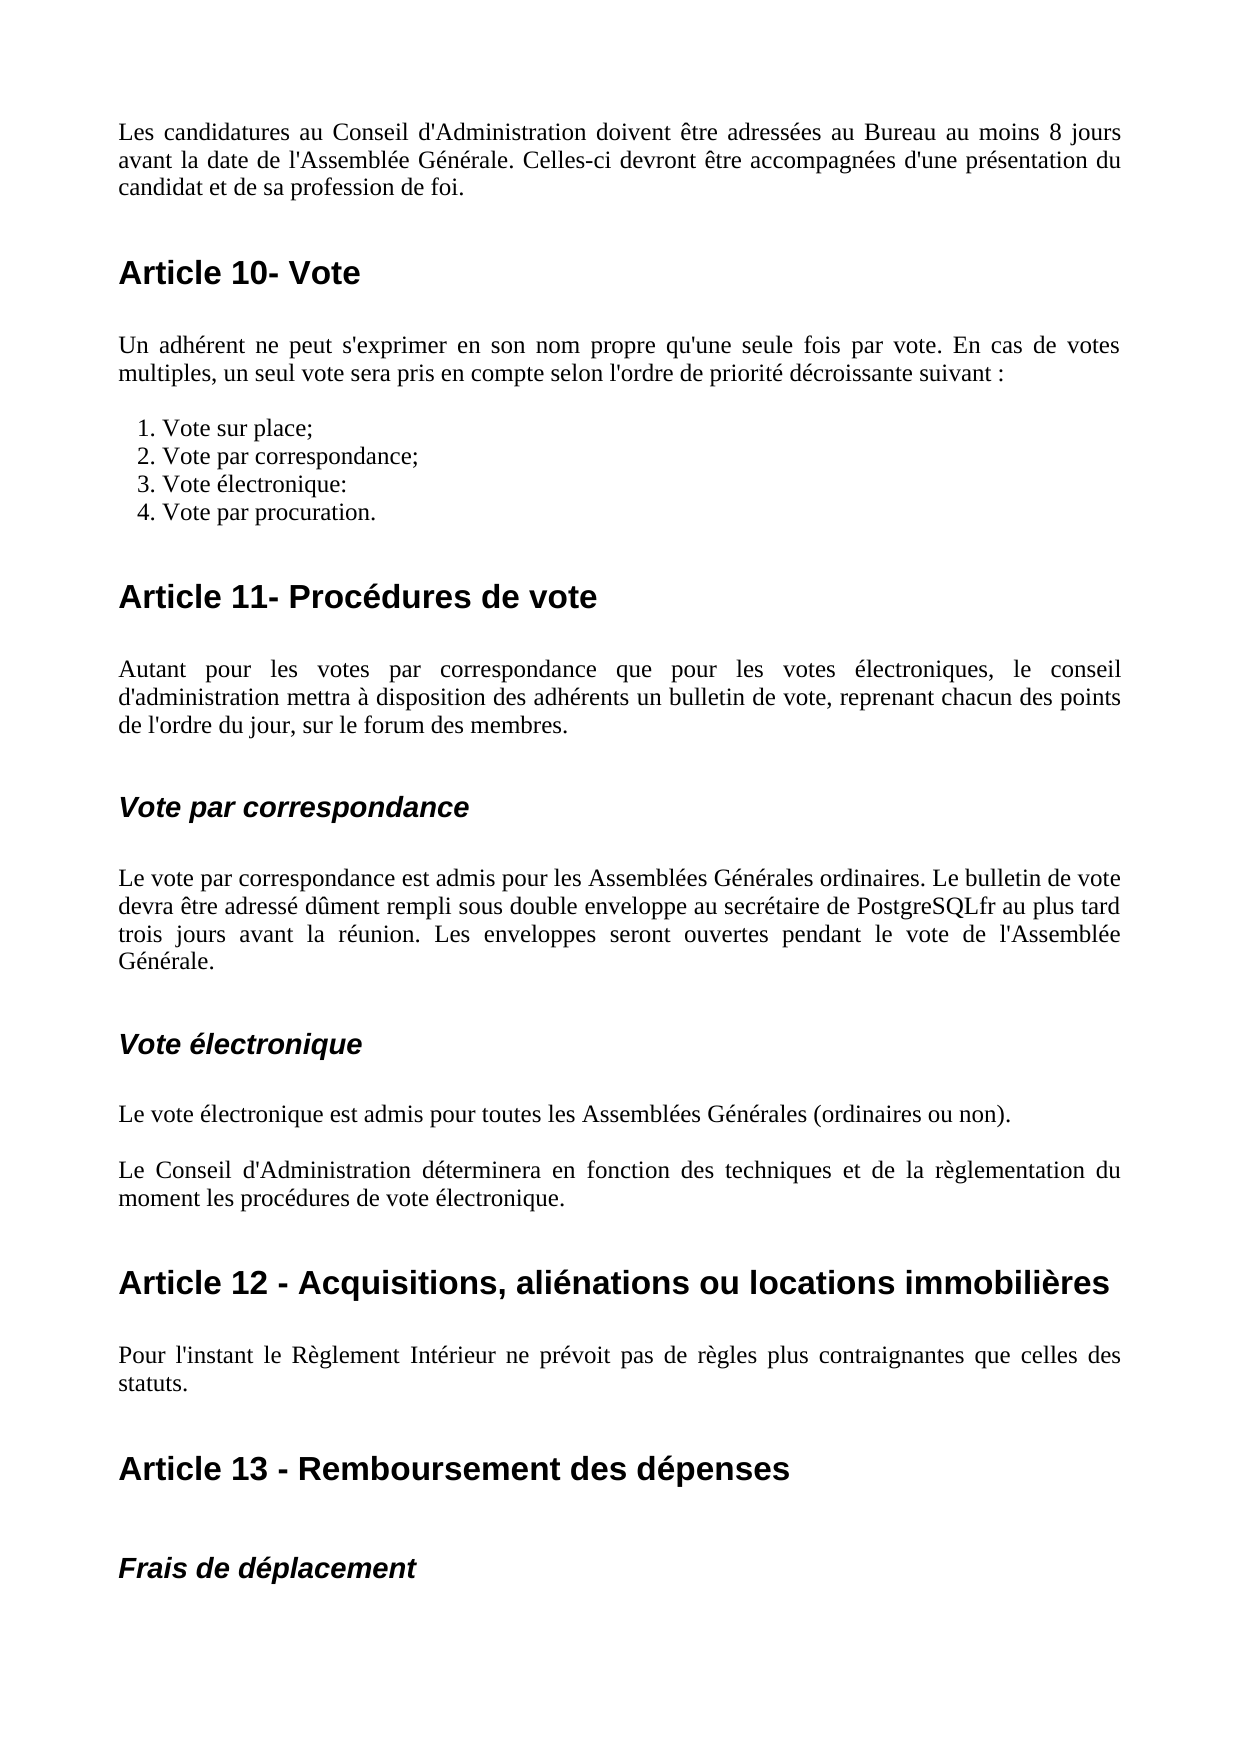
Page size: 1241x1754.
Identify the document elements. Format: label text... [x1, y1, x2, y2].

text Le Conseil d'Administration déterminera en fonction des techniques et de la règlementation du moment les procédures de vote électronique. [118, 1156, 1122, 1211]
subtitle Vote électronique [118, 1028, 1122, 1060]
subtitle Frais de déplacement [118, 1552, 1122, 1585]
text 3. Vote électronique: [118, 470, 1122, 498]
text 1. Vote sur place; [118, 414, 1122, 442]
subtitle Article 11- Procédures de vote [118, 578, 1122, 615]
subtitle Article 13 - Remboursement des dépenses [118, 1450, 1122, 1487]
text 2. Vote par correspondance; [118, 442, 1122, 470]
subtitle Article 12 - Acquisitions, aliénations ou locations immobilières [118, 1264, 1122, 1301]
text Un adhérent ne peut s'exprimer en son nom propre qu'une seule fois par vote. En cas de votes multiples, un seul vote sera pris en compte selon l'ordre de priorité décroissante suivant : [118, 331, 1122, 387]
text Les candidatures au Conseil d'Administration doivent être adressées au Bureau au moins 8 jours avant la date de l'Assemblée Générale. Celles-ci devront être accompagnées d'une présentation du candidat et de sa profession de foi. [118, 118, 1122, 201]
text Autant pour les votes par correspondance que pour les votes électroniques, le conseil d'administration mettra à disposition des adhérents un bulletin de vote, reprenant chacun des points de l'ordre du jour, sur le forum des membres. [118, 656, 1122, 739]
text Le vote électronique est admis pour toutes les Assemblées Générales (ordinaires ou non). [118, 1101, 1122, 1128]
subtitle Article 10- Vote [118, 254, 1122, 291]
text Le vote par correspondance est admis pour les Assemblées Générales ordinaires. Le bulletin de vote devra être adressé dûment rempli sous double enveloppe au secrétaire de PostgreSQLfr au plus tard trois jours avant la réunion. Les enveloppes seront ouvertes pendant le vote de l'Assemblée Générale. [118, 864, 1122, 975]
subtitle Vote par correspondance [118, 791, 1122, 824]
text Pour l'instant le Règlement Intérieur ne prévoit pas de règles plus contraignantes que celles des statuts. [118, 1342, 1122, 1397]
text 4. Vote par procuration. [118, 498, 1122, 525]
